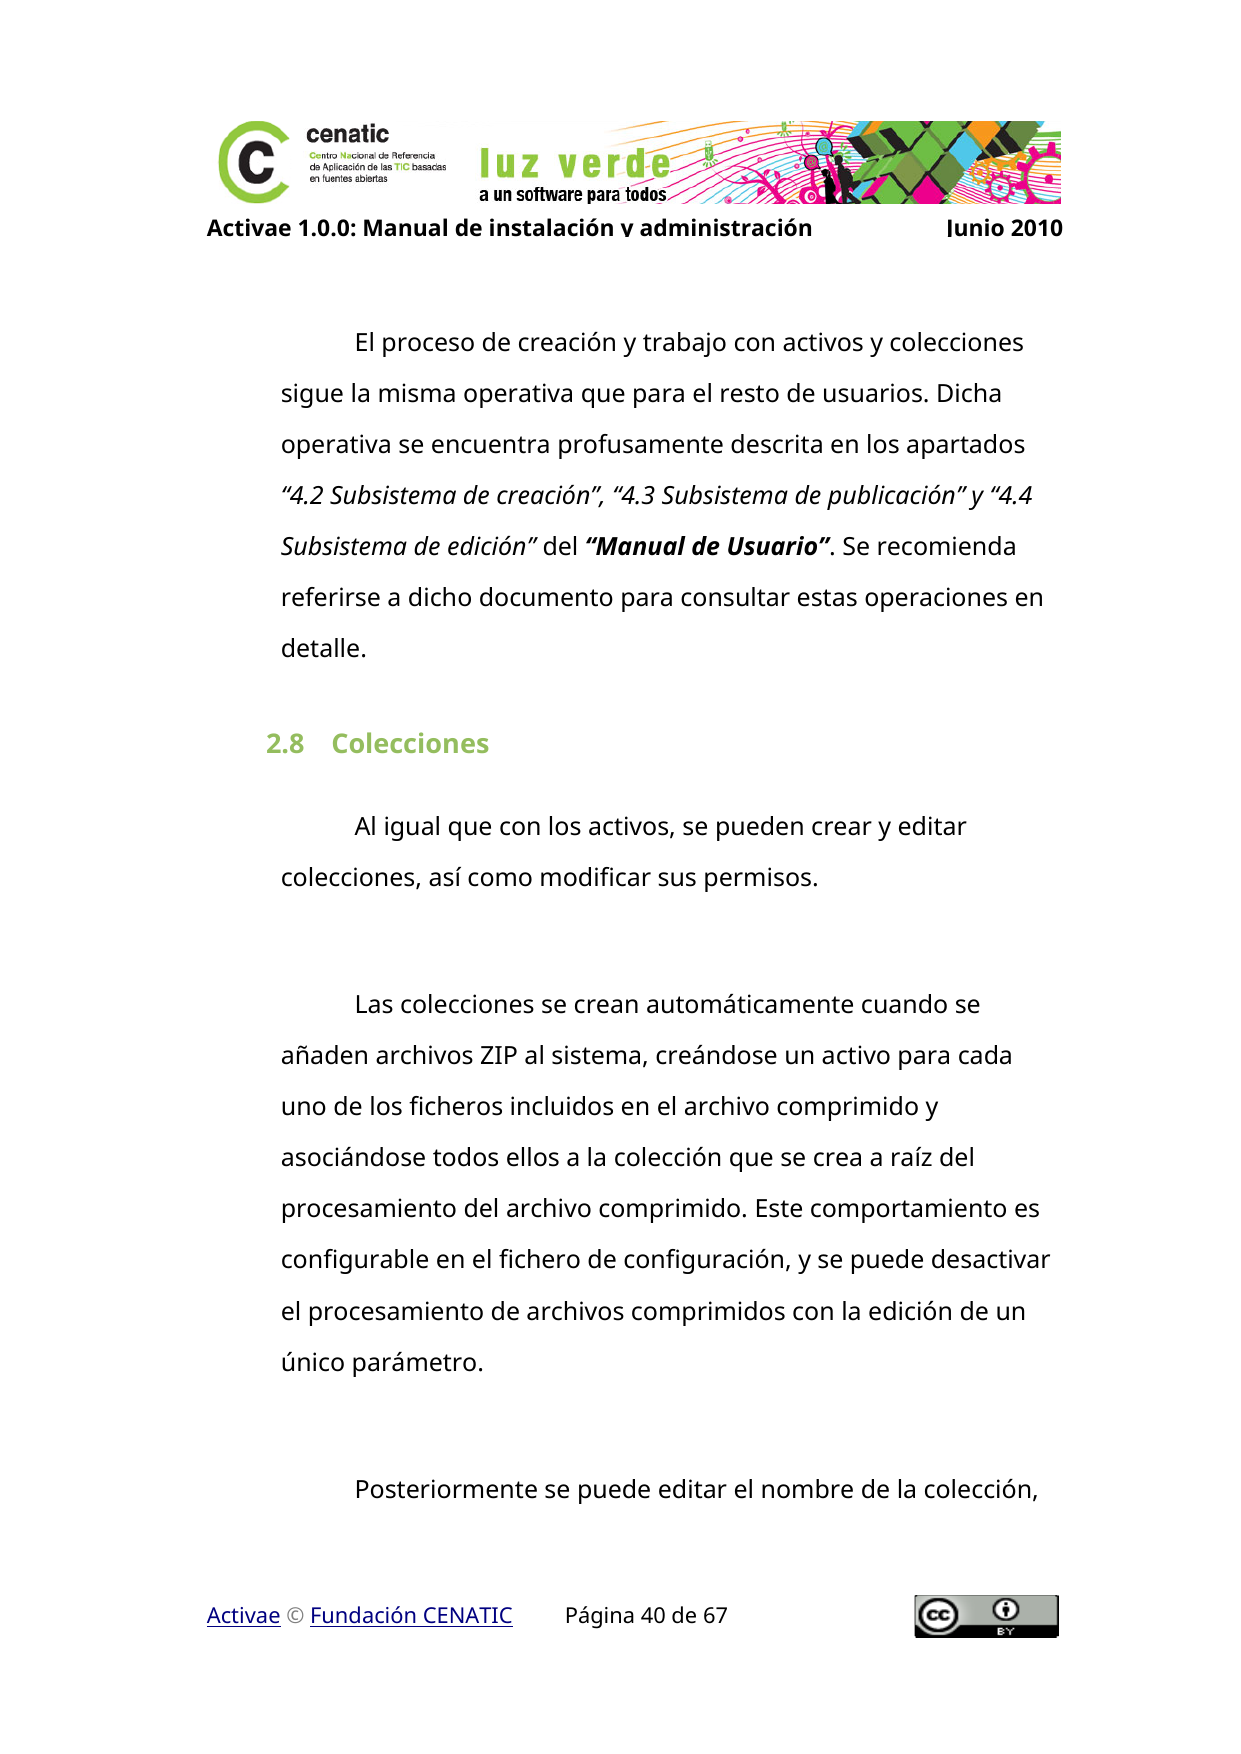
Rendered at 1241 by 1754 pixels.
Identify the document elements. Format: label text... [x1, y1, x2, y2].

picture [914, 1595, 1059, 1638]
text Las colecciones se crean automáticamente cuando se añaden archivos ZIP al sistema, creándose un activo para cada uno de los ficheros incluidos en el archivo comprimido y asociándose todos ellos a la colección que se crea a raíz del procesamiento del archivo comprimido. Este comportamiento es configurable en el fichero de configuración, y se puede desactivar el procesamiento de archivos comprimidos con la edición de un único parámetro. [281, 987, 1063, 1378]
picture [211, 121, 1061, 204]
text Posteriormente se puede editar el nombre de la colección, [281, 1471, 1063, 1505]
text El proceso de creación y trabajo con activos y colecciones sigue la misma operativa que para el resto de usuarios. Dicha operativa se encuentra profusamente descrita en los apartados “4.2 Subsistema de creación”, “4.3 Subsistema de publicación” y “4.4 Subsistema de edición” del “Manual de Usuario”. Se recomienda referirse a dicho documento para consultar estas operaciones en detalle. [281, 325, 1063, 665]
text Al igual que con los activos, se pueden crear y editar colecciones, así como modificar sus permisos. [281, 809, 1063, 894]
subtitle Colecciones [207, 724, 1063, 761]
